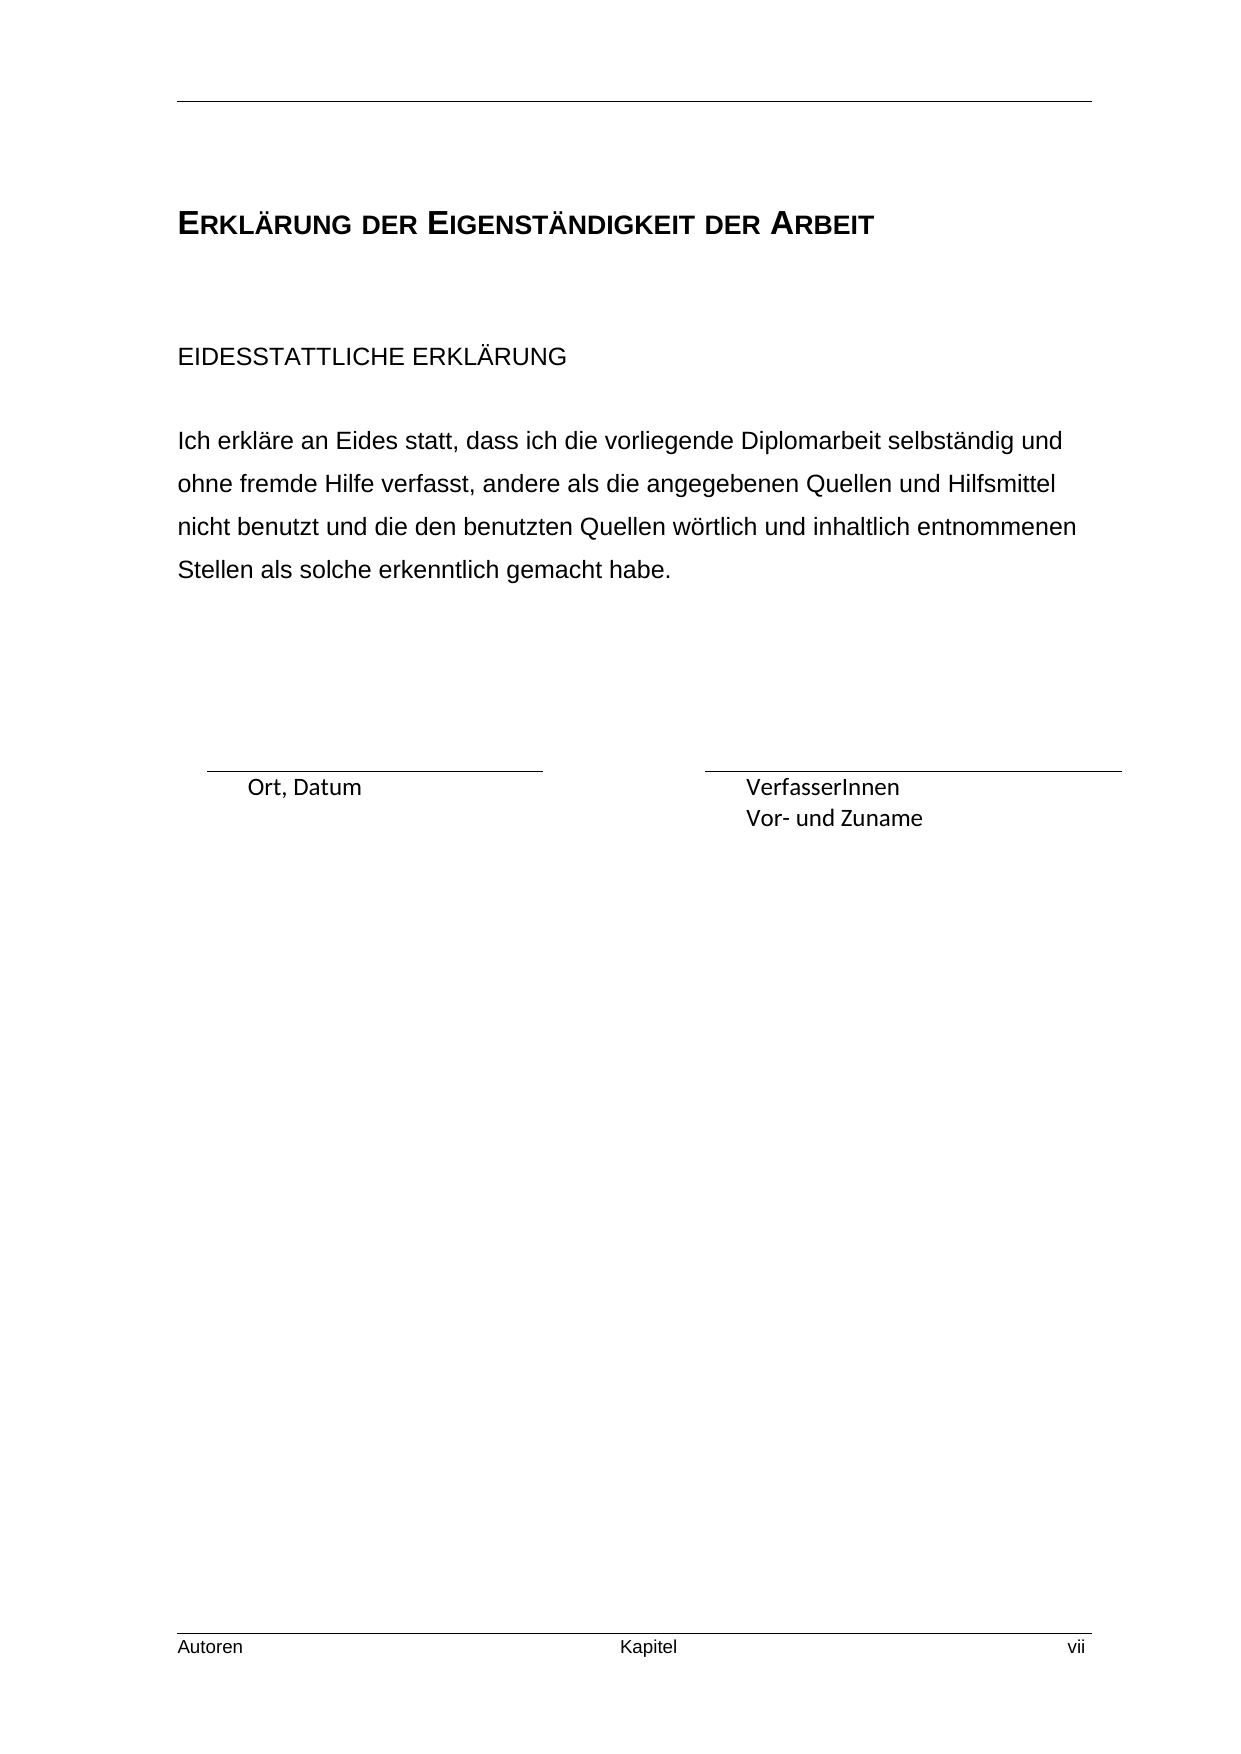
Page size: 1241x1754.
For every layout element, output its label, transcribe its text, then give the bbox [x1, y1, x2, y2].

table_header Ort, Datum [207, 772, 543, 905]
table_header VerfasserInnen Vor- und Zuname [705, 772, 1122, 905]
text Ich erkläre an Eides statt, dass ich die vorliegende Diplomarbeit selbständig und ohne fremde Hilfe verfasst, andere als die angegebenen Quellen und Hilfsmittel nicht benutzt und die den benutzten Quellen wörtlich und inhaltlich entnommenen Stellen als solche erkenntlich gemacht habe. [177, 426, 1092, 584]
text EIDESSTATTLICHE ERKLÄRUNG [177, 342, 1092, 370]
title Erklärung der Eigenständigkeit der Arbeit [177, 203, 1092, 242]
table_header [543, 771, 705, 905]
